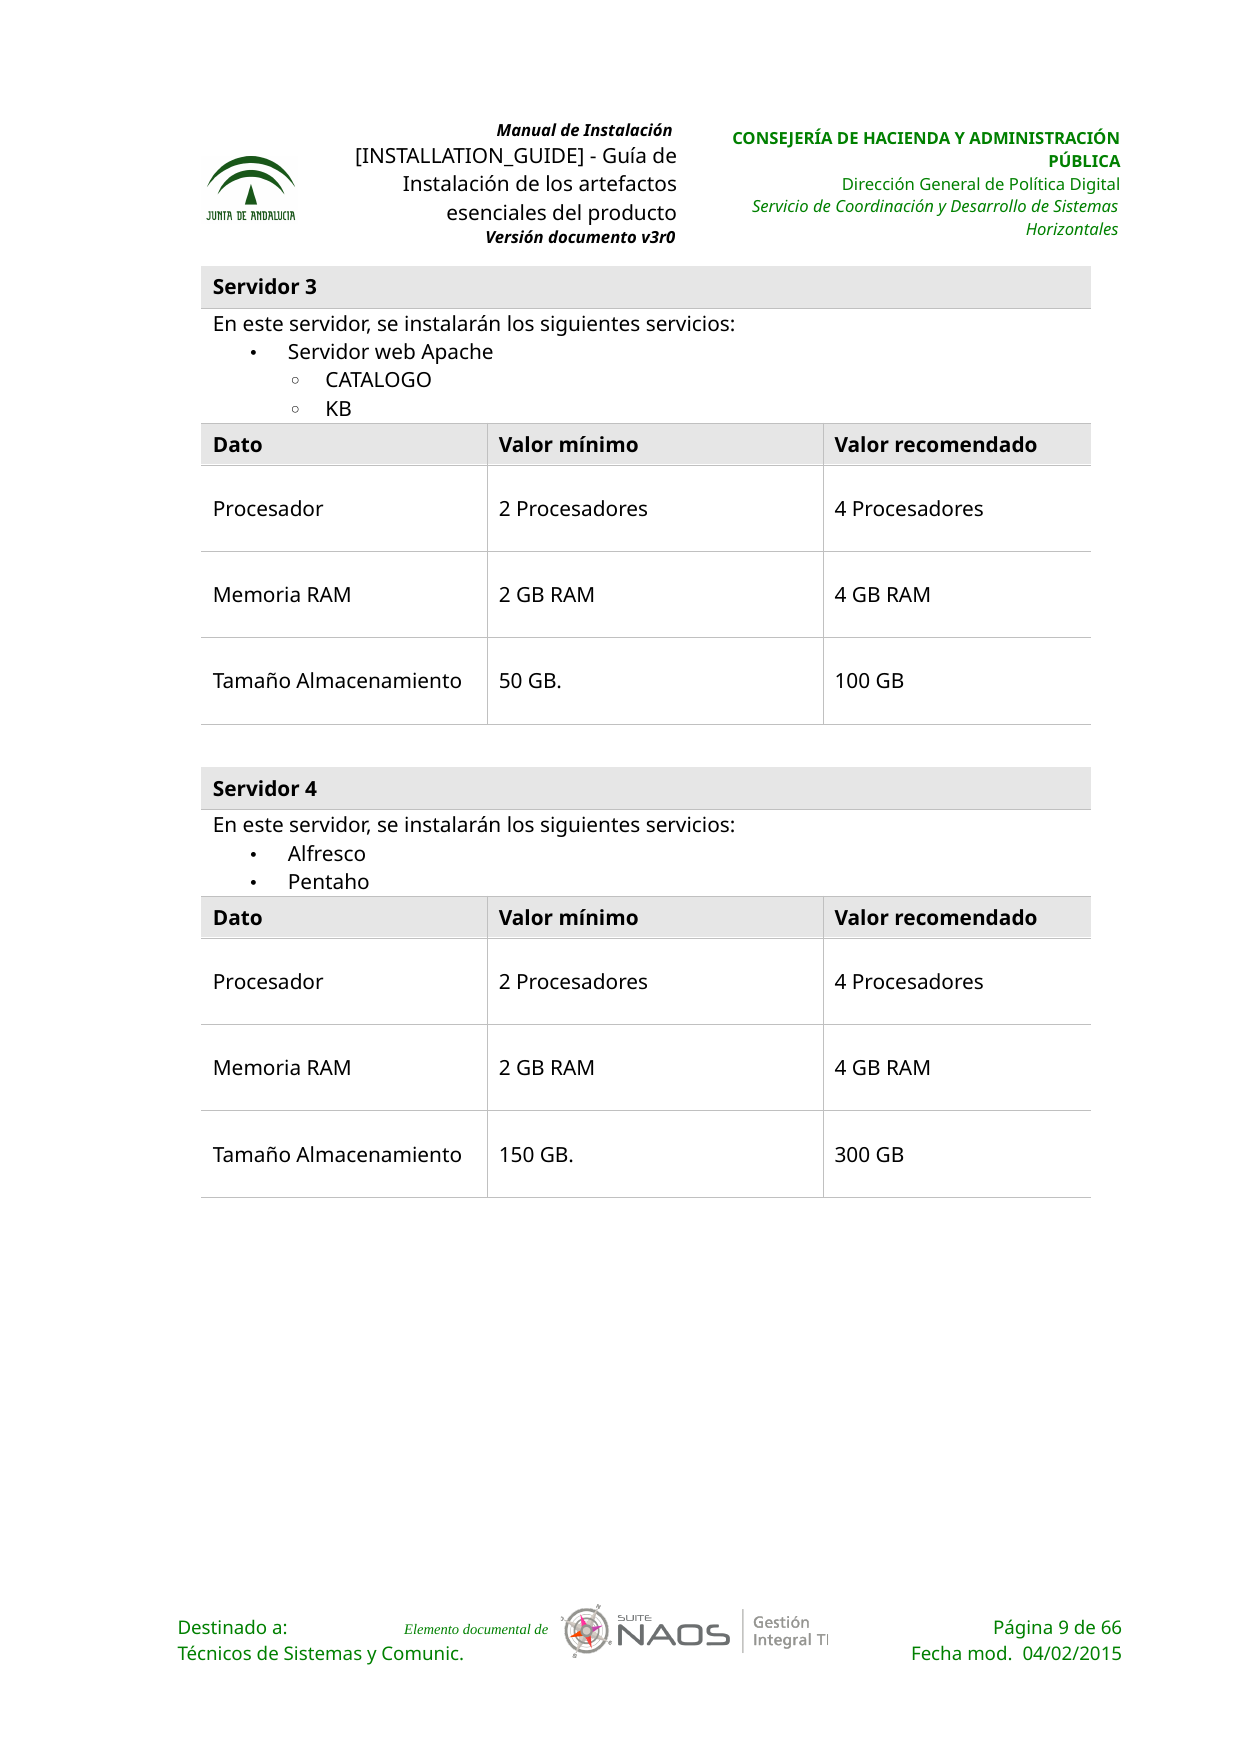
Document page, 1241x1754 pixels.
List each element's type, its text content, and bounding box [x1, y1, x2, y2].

table_cell Valor recomendado [824, 897, 1091, 937]
table_header Servidor 3 [201, 266, 1091, 308]
table_header Servidor 4 [201, 767, 1091, 809]
table_cell Valor mínimo [488, 897, 823, 937]
table_cell Dato [201, 424, 487, 464]
table_cell 50 GB. [488, 638, 823, 723]
table_cell Memoria RAM [201, 1025, 487, 1110]
table_cell 150 GB. [488, 1111, 823, 1197]
picture [560, 1604, 829, 1658]
table_cell Procesador [201, 939, 487, 1024]
picture [201, 156, 298, 224]
table_cell 2 Procesadores [488, 939, 823, 1024]
table_cell 2 GB RAM [488, 552, 823, 637]
table_cell Valor recomendado [824, 424, 1091, 464]
table_cell 4 GB RAM [824, 552, 1091, 637]
table_cell En este servidor, se instalarán los siguientes servicios: Servidor web Apache CATALOGO KB [201, 309, 1091, 422]
table_cell En este servidor, se instalarán los siguientes servicios: Alfresco Pentaho [201, 810, 1091, 896]
table_cell 4 Procesadores [824, 939, 1091, 1024]
table_cell 100 GB [824, 638, 1091, 723]
table_cell 4 GB RAM [824, 1025, 1091, 1110]
table_cell 300 GB [824, 1111, 1091, 1197]
table_cell Procesador [201, 466, 487, 551]
table_cell Valor mínimo [488, 424, 823, 464]
table_cell Memoria RAM [201, 552, 487, 637]
table_cell Tamaño Almacenamiento [201, 638, 487, 723]
table_cell Dato [201, 897, 487, 937]
table_cell Tamaño Almacenamiento [201, 1111, 487, 1197]
table_cell 2 Procesadores [488, 466, 823, 551]
table_cell 2 GB RAM [488, 1025, 823, 1110]
table_cell 4 Procesadores [824, 466, 1091, 551]
